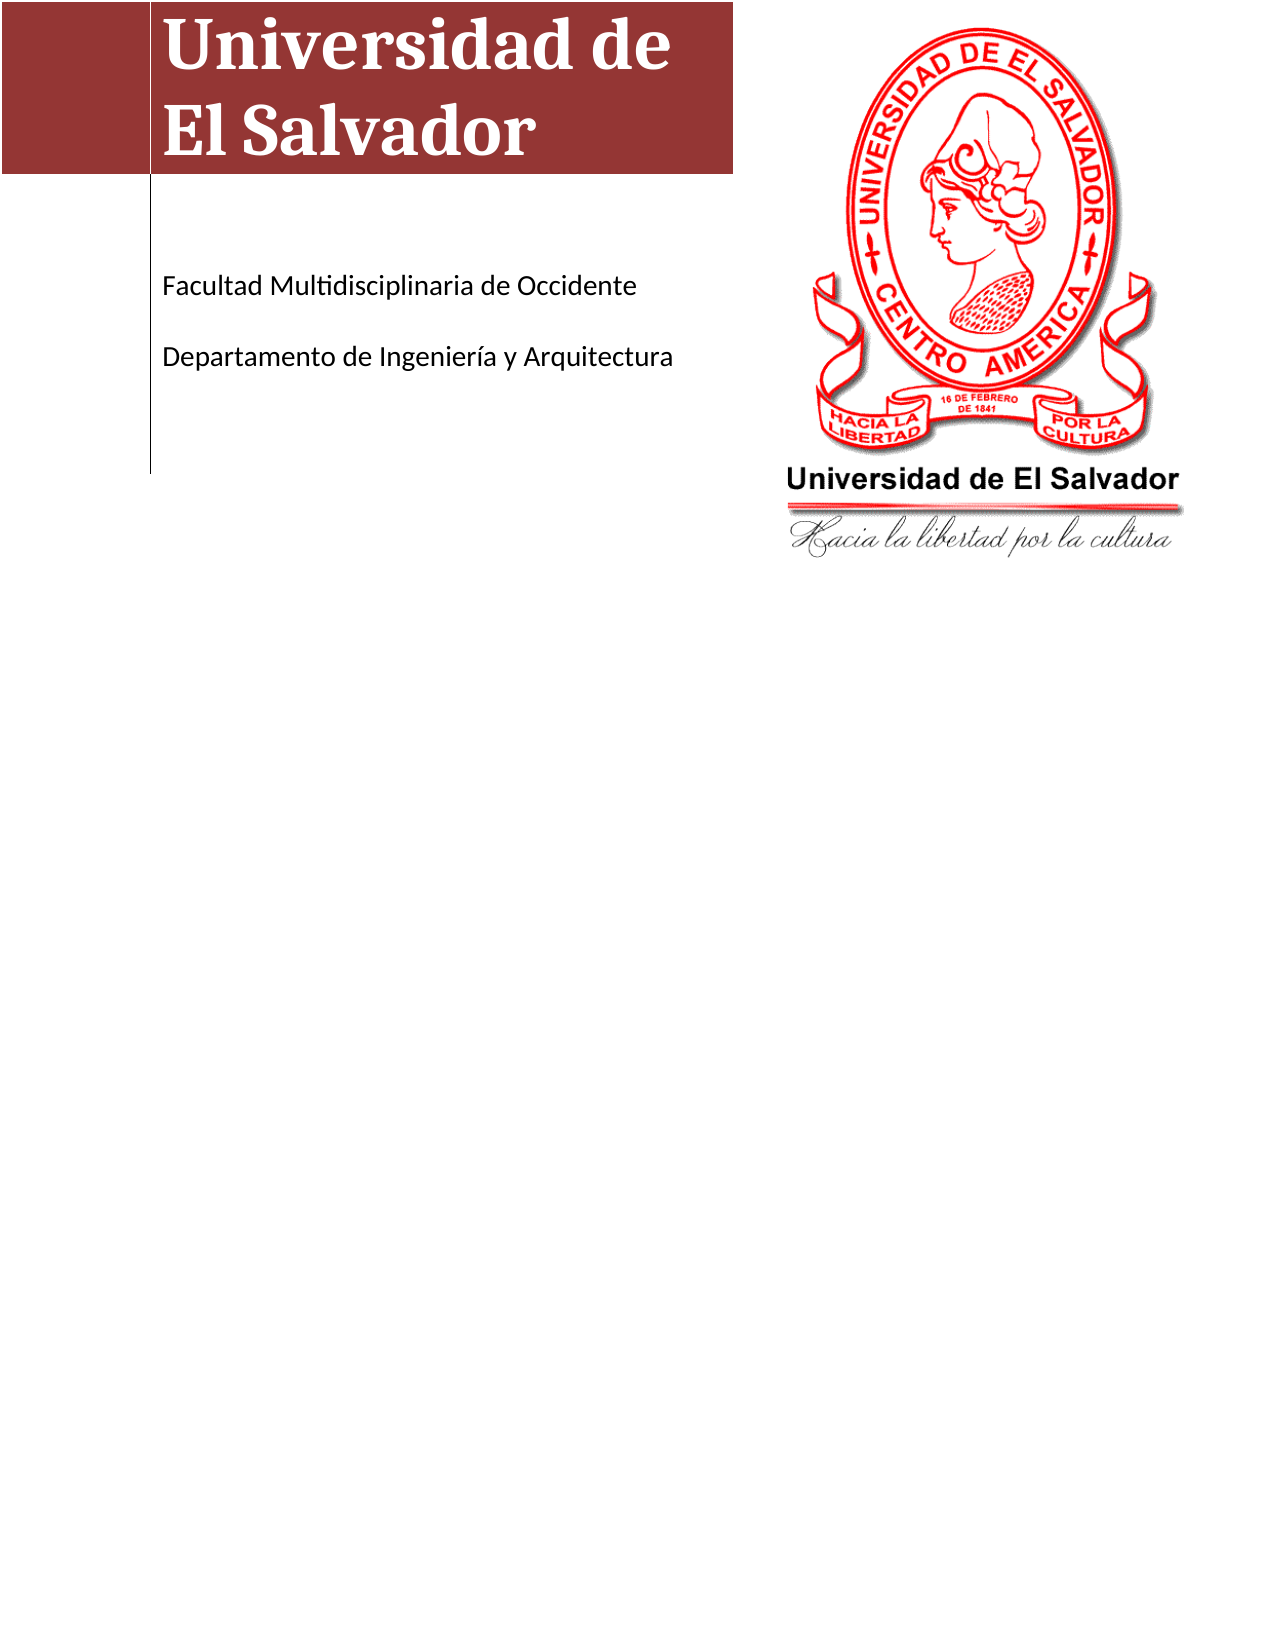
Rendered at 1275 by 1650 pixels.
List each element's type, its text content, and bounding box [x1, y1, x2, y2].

table_header [2, 2, 150, 174]
picture [787, 27, 1186, 558]
table_cell [2, 174, 150, 474]
table_header Universidad de El Salvador [151, 2, 733, 174]
table_cell Facultad Multidisciplinaria de Occidente Departamento de Ingeniería y Arquitectura [151, 174, 733, 474]
